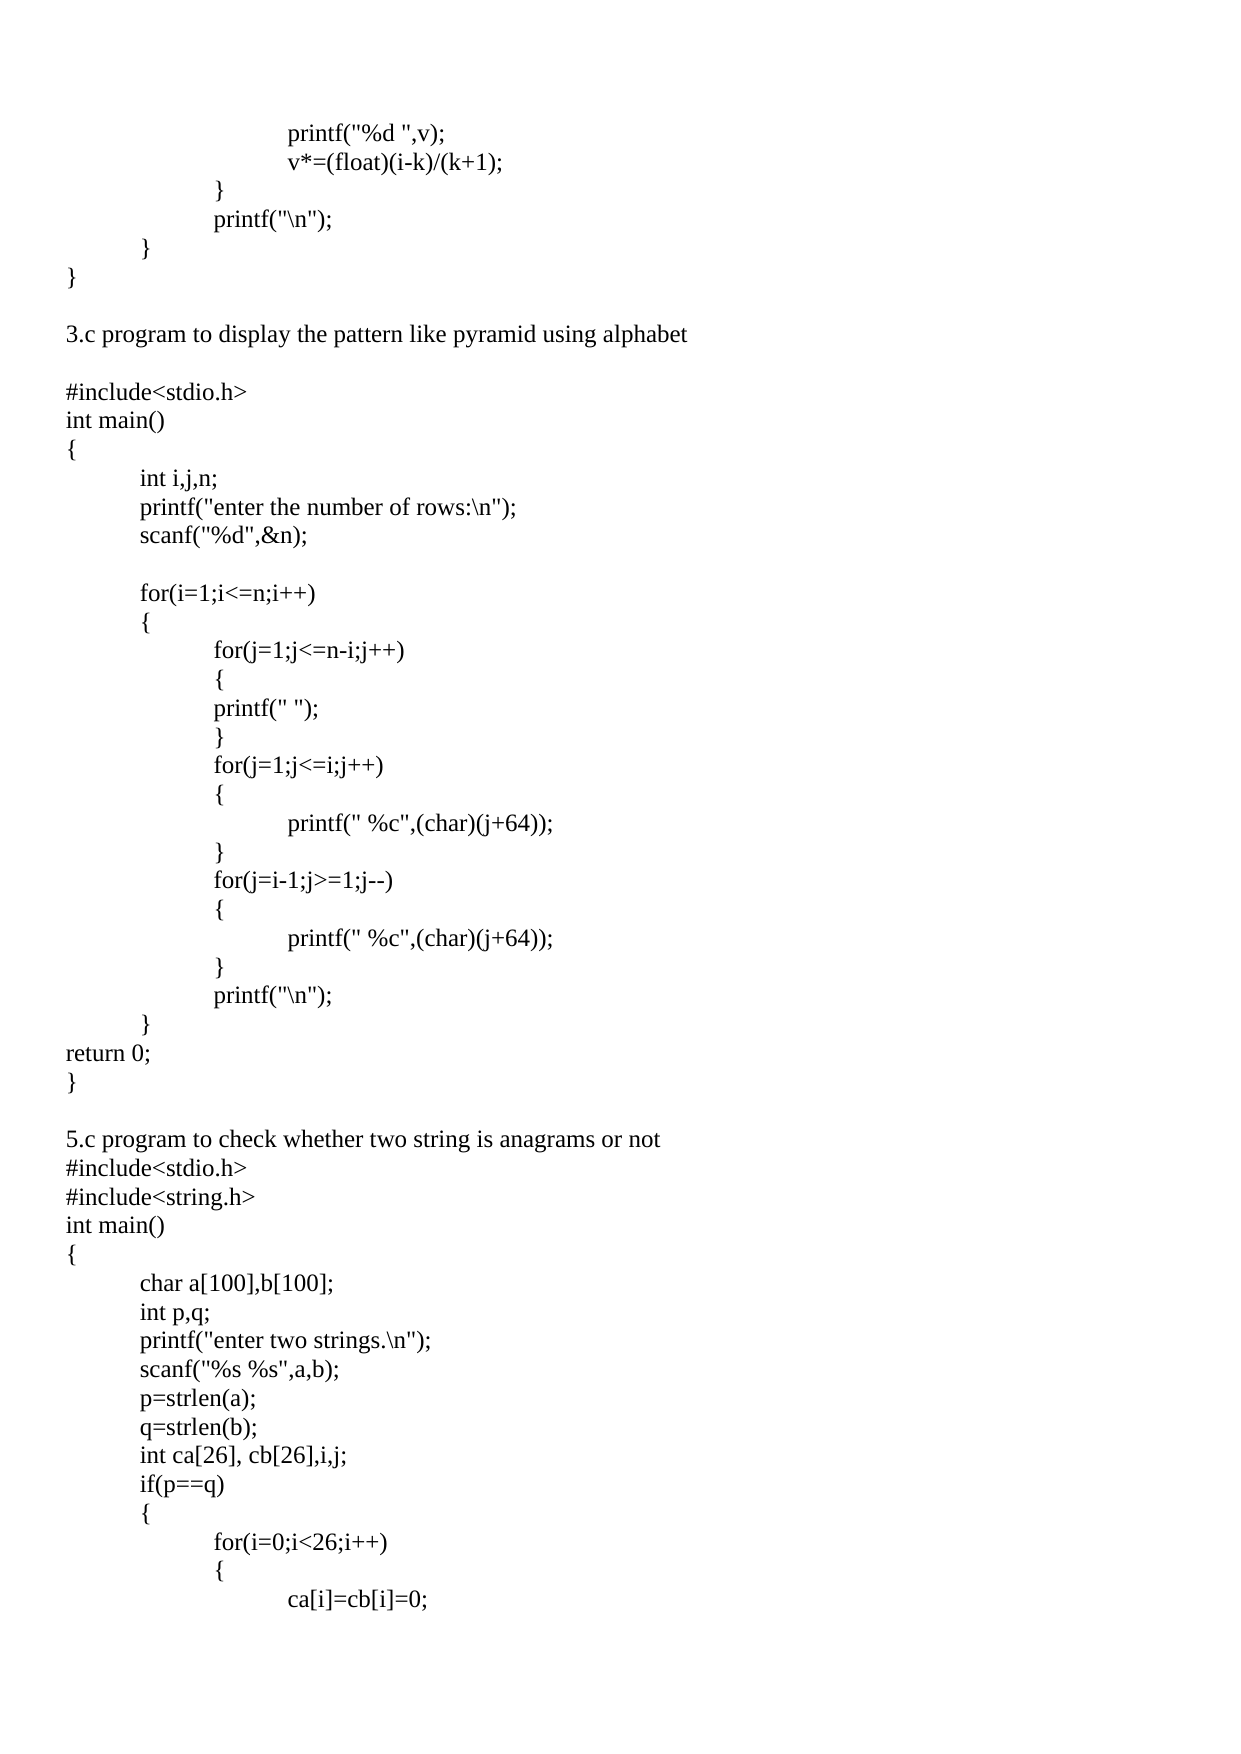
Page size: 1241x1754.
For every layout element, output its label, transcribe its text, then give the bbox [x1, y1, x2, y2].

text ca[i]=cb[i]=0; [66, 1584, 1123, 1613]
text return 0; [66, 1038, 1123, 1067]
text scanf("%s %s",a,b); [66, 1354, 1123, 1383]
text { [66, 1498, 1123, 1527]
text int ca[26], cb[26],i,j; [66, 1441, 1123, 1469]
text for(i=0;i<26;i++) [66, 1527, 1123, 1556]
text } [66, 233, 1123, 262]
text { [66, 664, 1123, 693]
text printf(" %c",(char)(j+64)); [66, 808, 1123, 837]
text { [66, 434, 1123, 463]
text 3.c program to display the pattern like pyramid using alphabet [66, 319, 1123, 348]
text for(i=1;i<=n;i++) [66, 578, 1123, 607]
text } [66, 837, 1123, 866]
text } [66, 722, 1123, 751]
text if(p==q) [66, 1469, 1123, 1498]
text int i,j,n; [66, 463, 1123, 492]
text printf(" "); [66, 693, 1123, 722]
text } [66, 952, 1123, 981]
text { [66, 1556, 1123, 1584]
text printf("enter the number of rows:\n"); [66, 492, 1123, 521]
text v*=(float)(i-k)/(k+1); [66, 147, 1123, 176]
text } [66, 1067, 1123, 1096]
text { [66, 607, 1123, 636]
text for(j=i-1;j>=1;j--) [66, 866, 1123, 894]
text { [66, 779, 1123, 808]
text scanf("%d",&n); [66, 521, 1123, 549]
text printf("%d ",v); [66, 118, 1123, 147]
text } [66, 262, 1123, 291]
text char a[100],b[100]; [66, 1268, 1123, 1297]
text printf(" %c",(char)(j+64)); [66, 923, 1123, 952]
text printf("enter two strings.\n"); [66, 1326, 1123, 1354]
text { [66, 1239, 1123, 1268]
text printf("\n"); [66, 204, 1123, 233]
text #include<stdio.h> [66, 1153, 1123, 1182]
text #include<string.h> [66, 1182, 1123, 1211]
text for(j=1;j<=i;j++) [66, 751, 1123, 779]
text q=strlen(b); [66, 1412, 1123, 1441]
text for(j=1;j<=n-i;j++) [66, 636, 1123, 664]
text printf("\n"); [66, 981, 1123, 1009]
text } [66, 1009, 1123, 1038]
text { [66, 894, 1123, 923]
text #include<stdio.h> [66, 377, 1123, 406]
text } [66, 176, 1123, 204]
text 5.c program to check whether two string is anagrams or not [66, 1124, 1123, 1153]
text p=strlen(a); [66, 1383, 1123, 1412]
text int main() [66, 406, 1123, 434]
text int main() [66, 1211, 1123, 1239]
text int p,q; [66, 1297, 1123, 1326]
